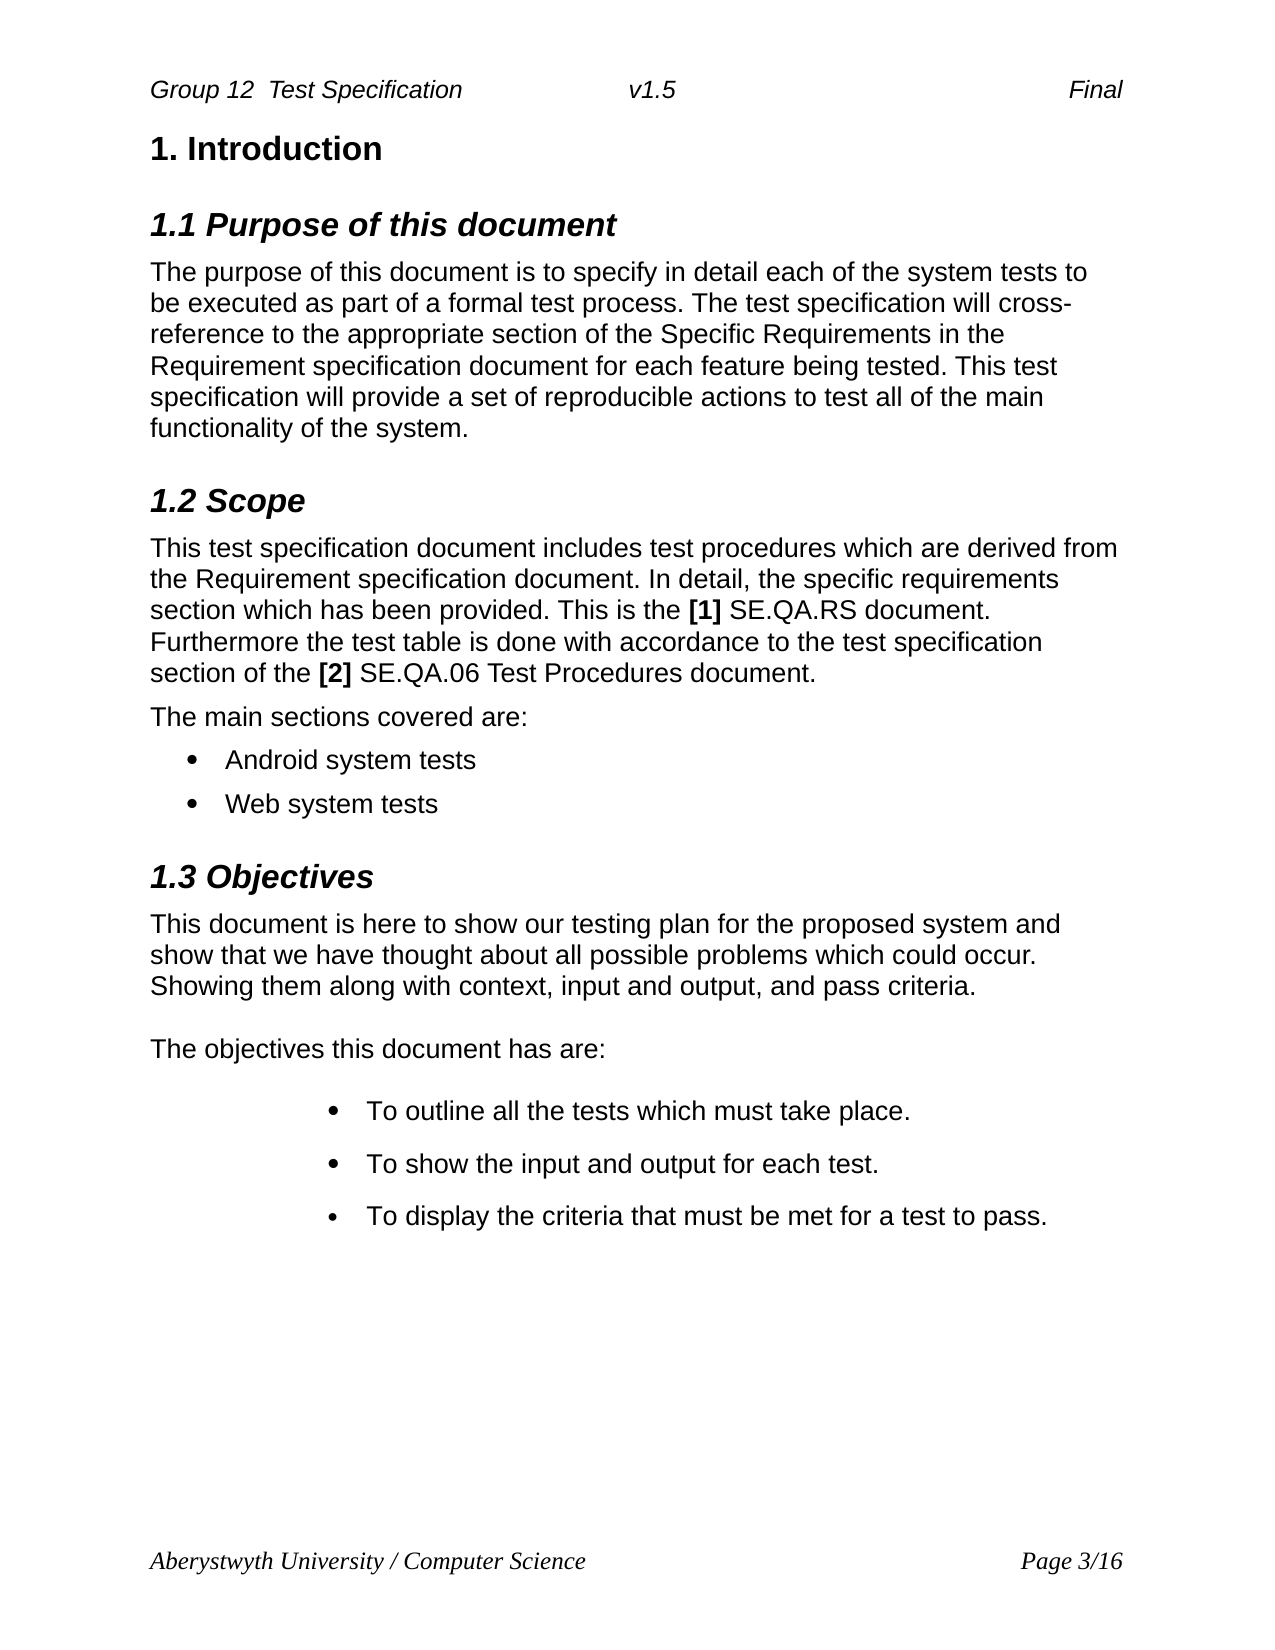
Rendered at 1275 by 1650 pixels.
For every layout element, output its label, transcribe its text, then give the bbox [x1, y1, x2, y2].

list To show the input and output for each test. [328, 1148, 1125, 1179]
text The purpose of this document is to specify in detail each of the system tests to be executed as part of a formal test process. The test specification will cross-reference to the appropriate section of the Specific Requirements in the Requirement specification document for each feature being tested. This test specification will provide a set of reproducible actions to test all of the main functionality of the system. [150, 256, 1125, 443]
text This test specification document includes test procedures which are derived from the Requirement specification document. In detail, the specific requirements section which has been provided. This is the [1] SE.QA.RS document. Furthermore the test table is done with accordance to the test specification section of the [2] SE.QA.06 Test Procedures document. [150, 532, 1125, 688]
list To display the criteria that must be met for a test to pass. [328, 1200, 1125, 1231]
list Web system tests [187, 788, 1125, 819]
subtitle 1. Introduction [150, 129, 1125, 167]
text This document is here to show our testing plan for the proposed system and show that we have thought about all possible problems which could occur. Showing them along with context, input and output, and pass criteria. [150, 908, 1125, 1002]
subtitle 1.1 Purpose of this document [150, 205, 1125, 243]
subtitle 1.2 Scope [150, 481, 1125, 519]
text The main sections covered are: [150, 701, 1125, 732]
list Android system tests [187, 744, 1125, 776]
subtitle 1.3 Objectives [150, 857, 1125, 895]
text The objectives this document has are: [150, 1033, 1125, 1064]
list To outline all the tests which must take place. [328, 1095, 1125, 1127]
